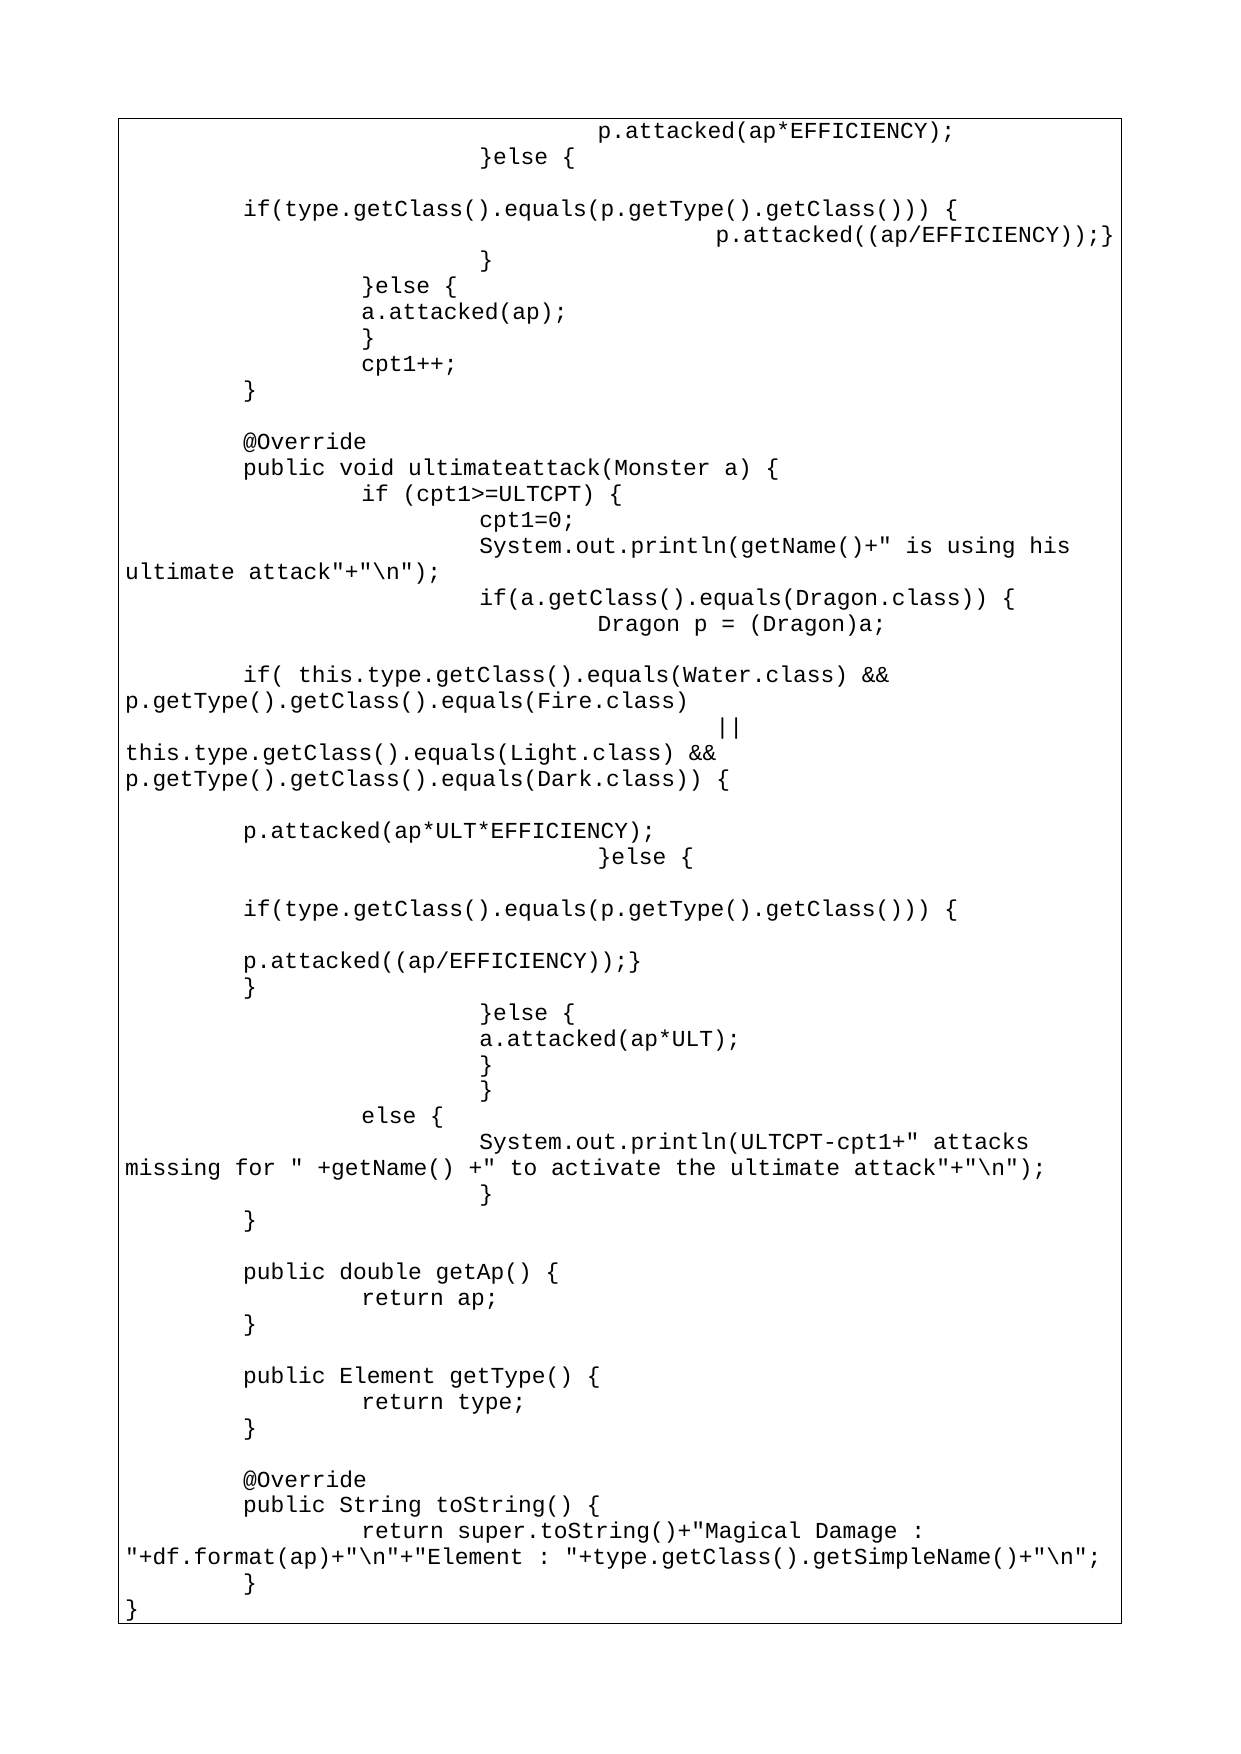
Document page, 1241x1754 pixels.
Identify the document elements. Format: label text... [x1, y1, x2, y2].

table_header p.attacked(ap*EFFICIENCY); }else { if(type.getClass().equals(p.getType().getClass())) { p.attacked((ap/EFFICIENCY));} } }else { a.attacked(ap); } cpt1++; } @Override public void ultimateattack(Monster a) { if (cpt1>=ULTCPT) { cpt1=0; System.out.println(getName()+" is using his ultimate attack"+"\n"); if(a.getClass().equals(Dragon.class)) { Dragon p = (Dragon)a; if( this.type.getClass().equals(Water.class) && p.getType().getClass().equals(Fire.class) || this.type.getClass().equals(Light.class) && p.getType().getClass().equals(Dark.class)) { p.attacked(ap*ULT*EFFICIENCY); }else { if(type.getClass().equals(p.getType().getClass())) { p.attacked((ap/EFFICIENCY));} } }else { a.attacked(ap*ULT); } } else { System.out.println(ULTCPT-cpt1+" attacks missing for " +getName() +" to activate the ultimate attack"+"\n"); } } public double getAp() { return ap; } public Element getType() { return type; } @Override public String toString() { return super.toString()+"Magical Damage : "+df.format(ap)+"\n"+"Element : "+type.getClass().getSimpleName()+"\n"; } } [119, 119, 1121, 1623]
